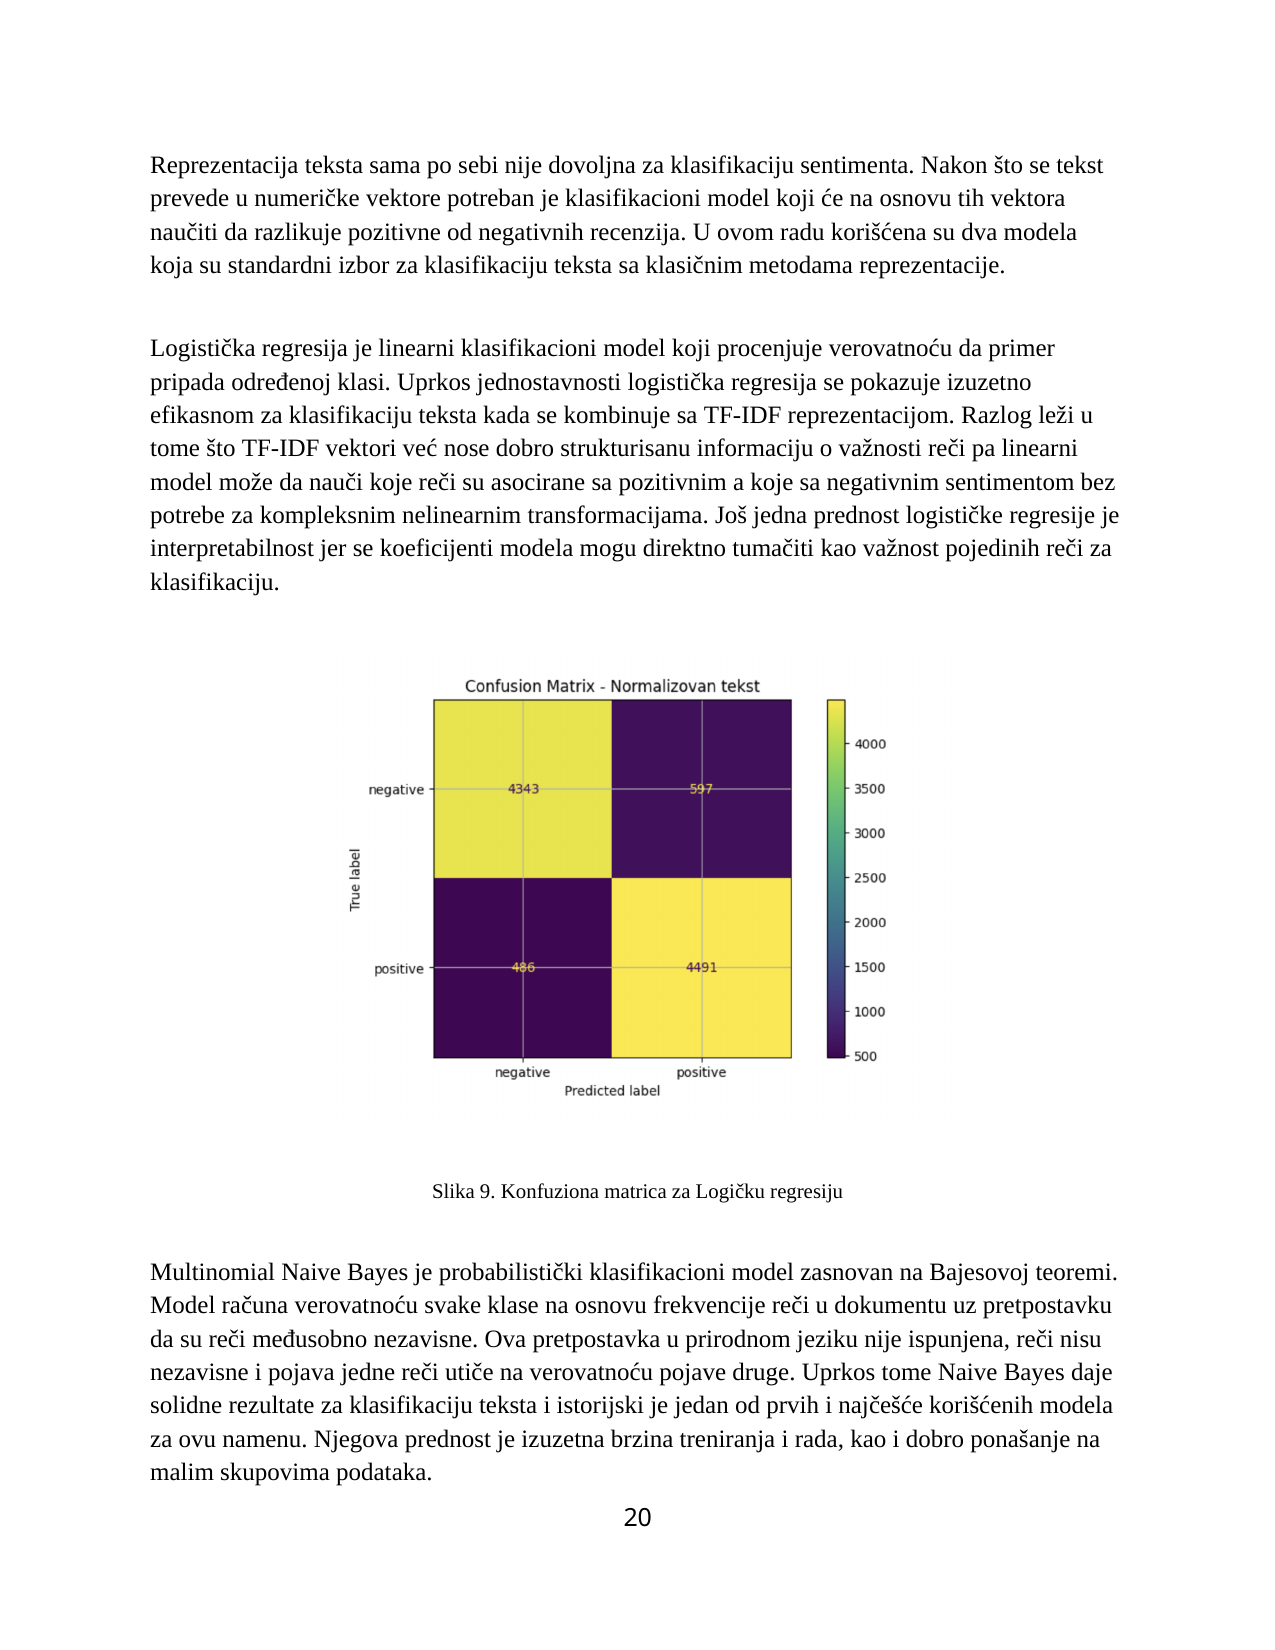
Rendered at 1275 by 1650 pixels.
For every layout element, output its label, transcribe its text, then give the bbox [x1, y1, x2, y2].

text Logistička regresija je linearni klasifikacioni model koji procenjuje verovatnoću da primer pripada određenoj klasi. Uprkos jednostavnosti logistička regresija se pokazuje izuzetno efikasnom za klasifikaciju teksta kada se kombinuje sa TF-IDF reprezentacijom. Razlog leži u tome što TF-IDF vektori već nose dobro strukturisanu informaciju o važnosti reči pa linearni model može da nauči koje reči su asocirane sa pozitivnim a koje sa negativnim sentimentom bez potrebe za kompleksnim nelinearnim transformacijama. Još jedna prednost logističke regresije je interpretabilnost jer se koeficijenti modela mogu direktno tumačiti kao važnost pojedinih reči za klasifikaciju. [150, 333, 1125, 595]
text Multinomial Naive Bayes je probabilistički klasifikacioni model zasnovan na Bajesovoj teoremi. Model računa verovatnoću svake klase na osnovu frekvencije reči u dokumentu uz pretpostavku da su reči međusobno nezavisne. Ova pretpostavka u prirodnom jeziku nije ispunjena, reči nisu nezavisne i pojava jedne reči utiče na verovatnoću pojave druge. Uprkos tome Naive Bayes daje solidne rezultate za klasifikaciju teksta i istorijski je jedan od prvih i najčešće korišćenih modela za ovu namenu. Njegova prednost je izuzetna brzina treniranja i rada, kao i dobro ponašanje na malim skupovima podataka. [150, 1257, 1125, 1486]
text Slika 9. Konfuziona matrica za Logičku regresiju [150, 1179, 1125, 1203]
text Reprezentacija teksta sama po sebi nije dovoljna za klasifikaciju sentimenta. Nakon što se tekst prevede u numeričke vektore potreban je klasifikacioni model koji će na osnovu tih vektora naučiti da razlikuje pozitivne od negativnih recenzija. U ovom radu korišćena su dva modela koja su standardni izbor za klasifikaciju teksta sa klasičnim metodama reprezentacije. [150, 150, 1125, 279]
